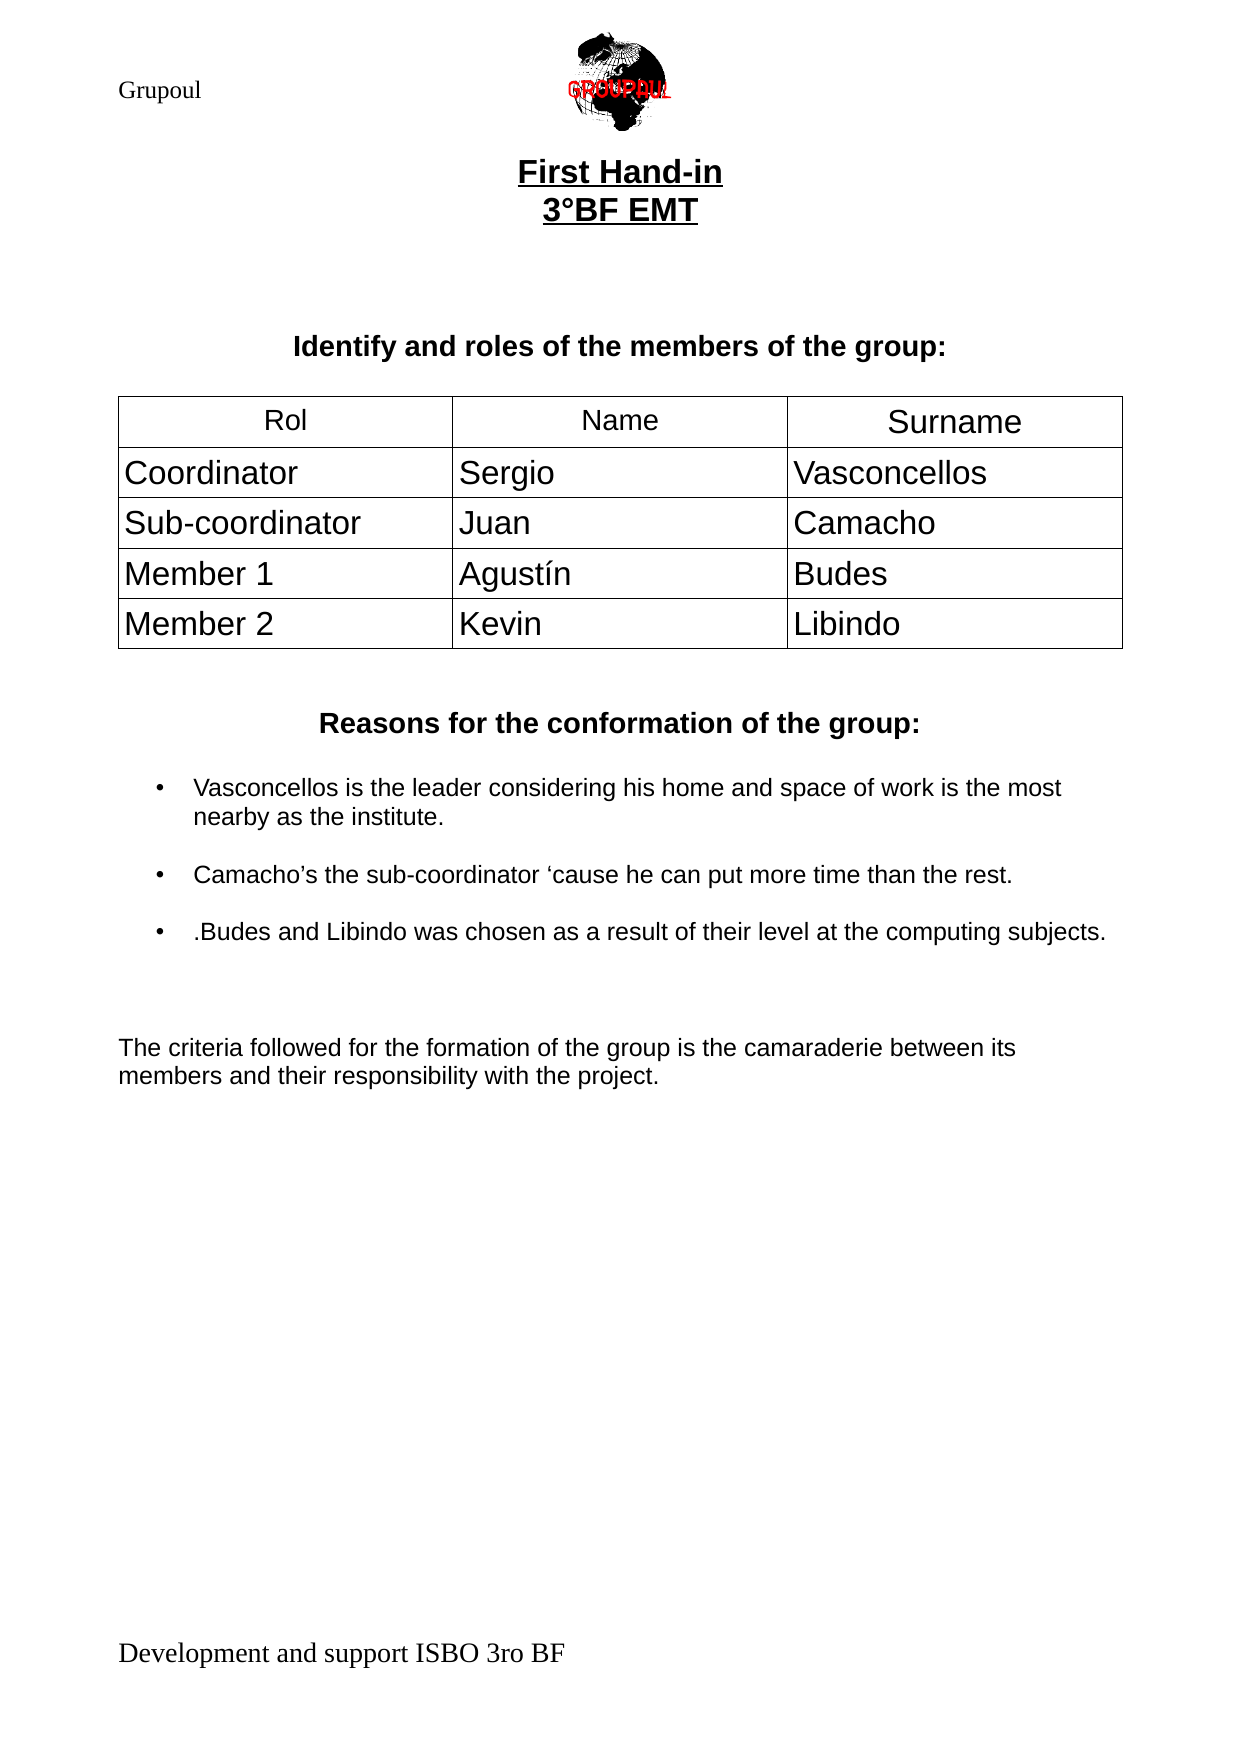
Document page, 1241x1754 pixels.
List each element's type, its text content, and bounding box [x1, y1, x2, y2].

list .Budes and Libindo was chosen as a result of their level at the computing subjects. [156, 917, 1122, 946]
table_cell Coordinator [119, 448, 452, 497]
table_cell Libindo [788, 599, 1122, 648]
table_header Name [453, 397, 787, 447]
table_cell Sub-coordinator [119, 498, 452, 547]
list Camacho’s the sub-coordinator ‘cause he can put more time than the rest. [156, 860, 1122, 889]
table_cell Sergio [453, 448, 787, 497]
text Identify and roles of the members of the group: [118, 329, 1122, 363]
table_header Surname [788, 397, 1122, 447]
table_cell Camacho [788, 498, 1122, 547]
table_header Rol [119, 397, 452, 447]
table_cell Agustín [453, 549, 787, 598]
list Vasconcellos is the leader considering his home and space of work is the most nearby as the institute. [156, 773, 1122, 831]
table_cell Member 2 [119, 599, 452, 648]
text 3°BF EMT [118, 190, 1122, 228]
table_cell Budes [788, 549, 1122, 598]
text The criteria followed for the formation of the group is the camaraderie between its members and their responsibility with the project. [118, 1032, 1122, 1090]
text Reasons for the conformation of the group: [118, 706, 1122, 740]
table_cell Member 1 [119, 549, 452, 598]
table_cell Vasconcellos [788, 448, 1122, 497]
table_cell Juan [453, 498, 787, 547]
text First Hand-in [118, 152, 1122, 190]
table_cell Kevin [453, 599, 787, 648]
